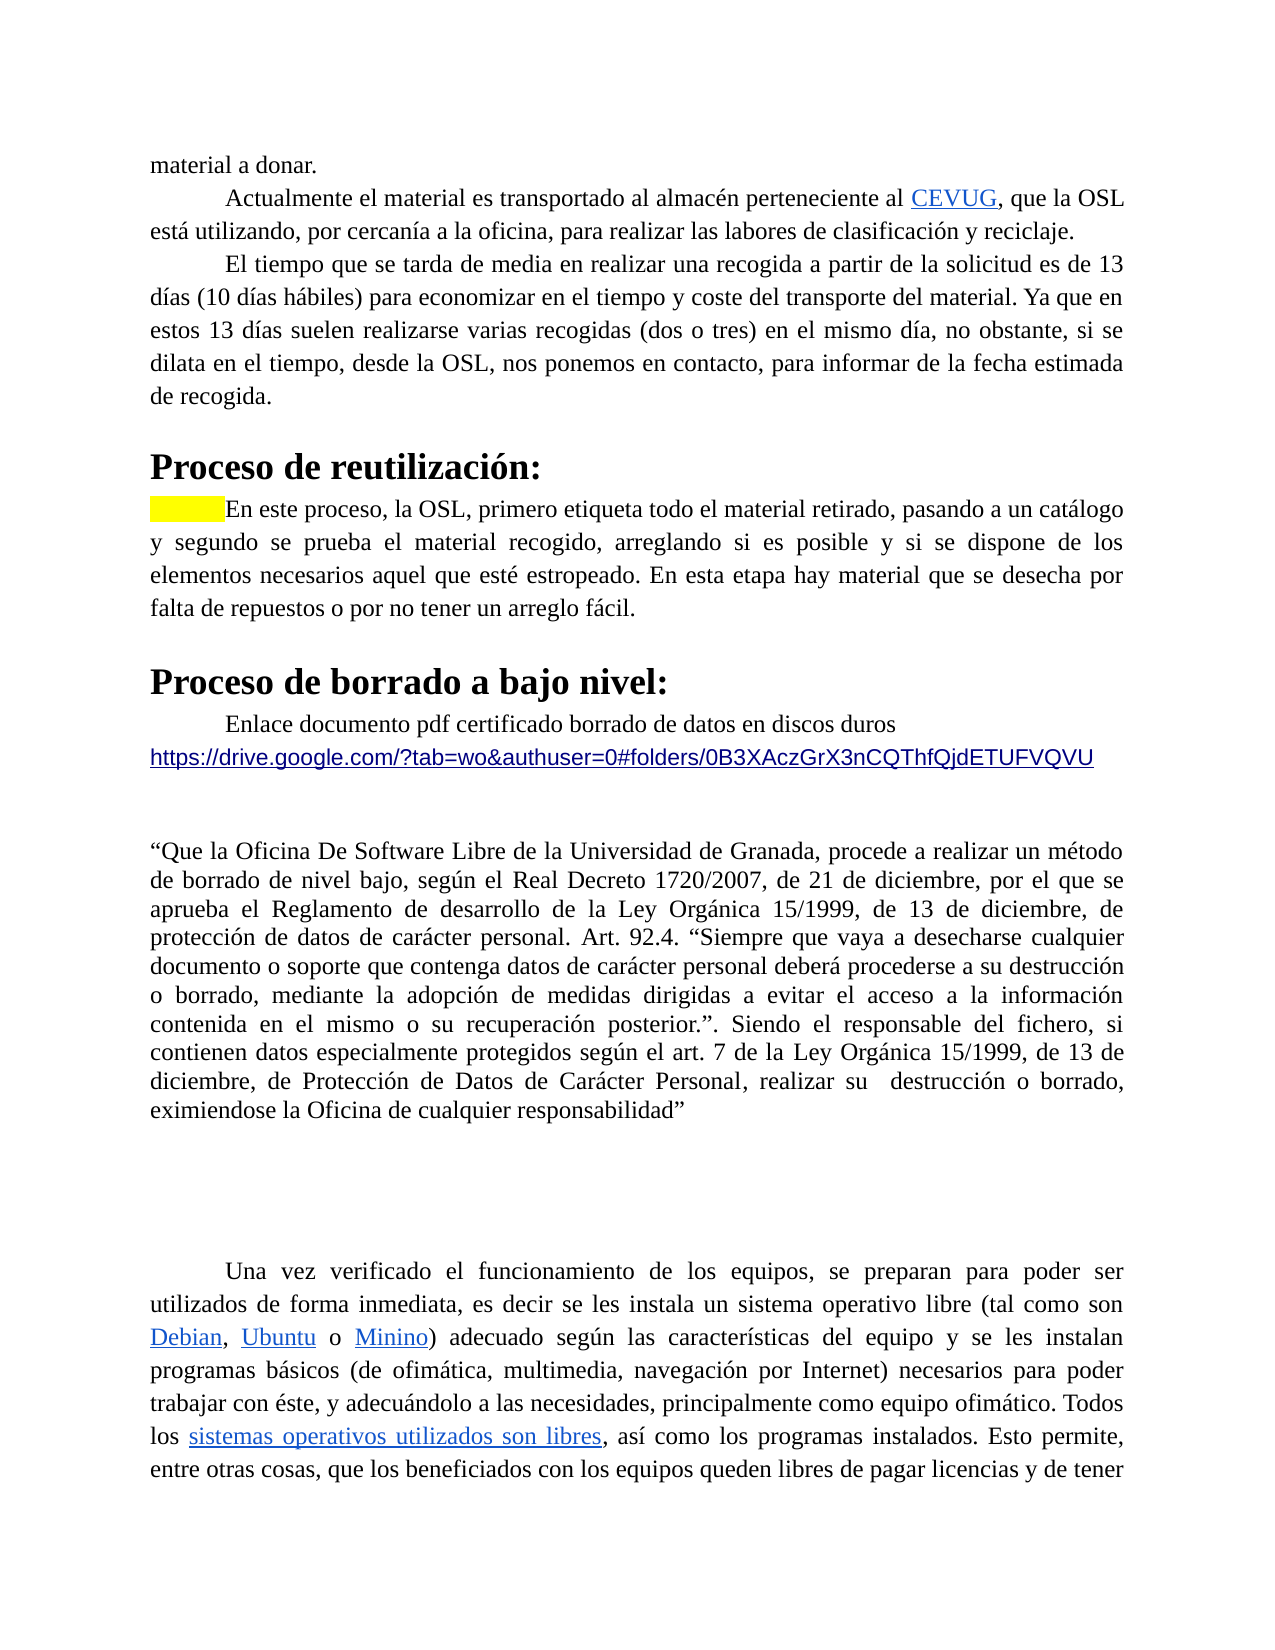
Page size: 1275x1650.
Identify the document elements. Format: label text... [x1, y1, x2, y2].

text Enlace documento pdf certificado borrado de datos en discos duros [150, 709, 1125, 737]
text Proceso de reutilización: [150, 444, 1125, 487]
text El tiempo que se tarda de media en realizar una recogida a partir de la solicitud es de 13 días (10 días hábiles) para economizar en el tiempo y coste del transporte del material. Ya que en estos 13 días suelen realizarse varias recogidas (dos o tres) en el mismo día, no obstante, si se dilata en el tiempo, desde la OSL, nos ponemos en contacto, para informar de la fecha estimada de recogida. [150, 249, 1125, 410]
text Actualmente el material es transportado al almacén perteneciente al CEVUG, que la OSL está utilizando, por cercanía a la oficina, para realizar las labores de clasificación y reciclaje. [150, 183, 1125, 245]
text material a donar. [150, 150, 1125, 179]
text “Que la Oficina De Software Libre de la Universidad de Granada, procede a realizar un método de borrado de nivel bajo, según el Real Decreto 1720/2007, de 21 de diciembre, por el que se aprueba el Reglamento de desarrollo de la Ley Orgánica 15/1999, de 13 de diciembre, de protección de datos de carácter personal. Art. 92.4. “Siempre que vaya a desecharse cualquier documento o soporte que contenga datos de carácter personal deberá procederse a su destrucción o borrado, mediante la adopción de medidas dirigidas a evitar el acceso a la información contenida en el mismo o su recuperación posterior.”. Siendo el responsable del fichero, si contienen datos especialmente protegidos según el art. 7 de la Ley Orgánica 15/1999, de 13 de diciembre, de Protección de Datos de Carácter Personal, realizar su destrucción o borrado, eximiendose la Oficina de cualquier responsabilidad” [150, 836, 1125, 1124]
text En este proceso, la OSL, primero etiqueta todo el material retirado, pasando a un catálogo y segundo se prueba el material recogido, arreglando si es posible y si se dispone de los elementos necesarios aquel que esté estropeado. En esta etapa hay material que se desecha por falta de repuestos o por no tener un arreglo fácil. [150, 494, 1125, 622]
text Proceso de borrado a bajo nivel: [150, 659, 1125, 702]
text https://drive.google.com/?tab=wo&authuser=0#folders/0B3XAczGrX3nCQThfQjdETUFVQVU [150, 744, 1125, 770]
text Una vez verificado el funcionamiento de los equipos, se preparan para poder ser utilizados de forma inmediata, es decir se les instala un sistema operativo libre (tal como son Debian, Ubuntu o Minino) adecuado según las características del equipo y se les instalan programas básicos (de ofimática, multimedia, navegación por Internet) necesarios para poder trabajar con éste, y adecuándolo a las necesidades, principalmente como equipo ofimático. Todos los sistemas operativos utilizados son libres, así como los programas instalados. Esto permite, entre otras cosas, que los beneficiados con los equipos queden libres de pagar licencias y de tener [150, 1256, 1125, 1483]
